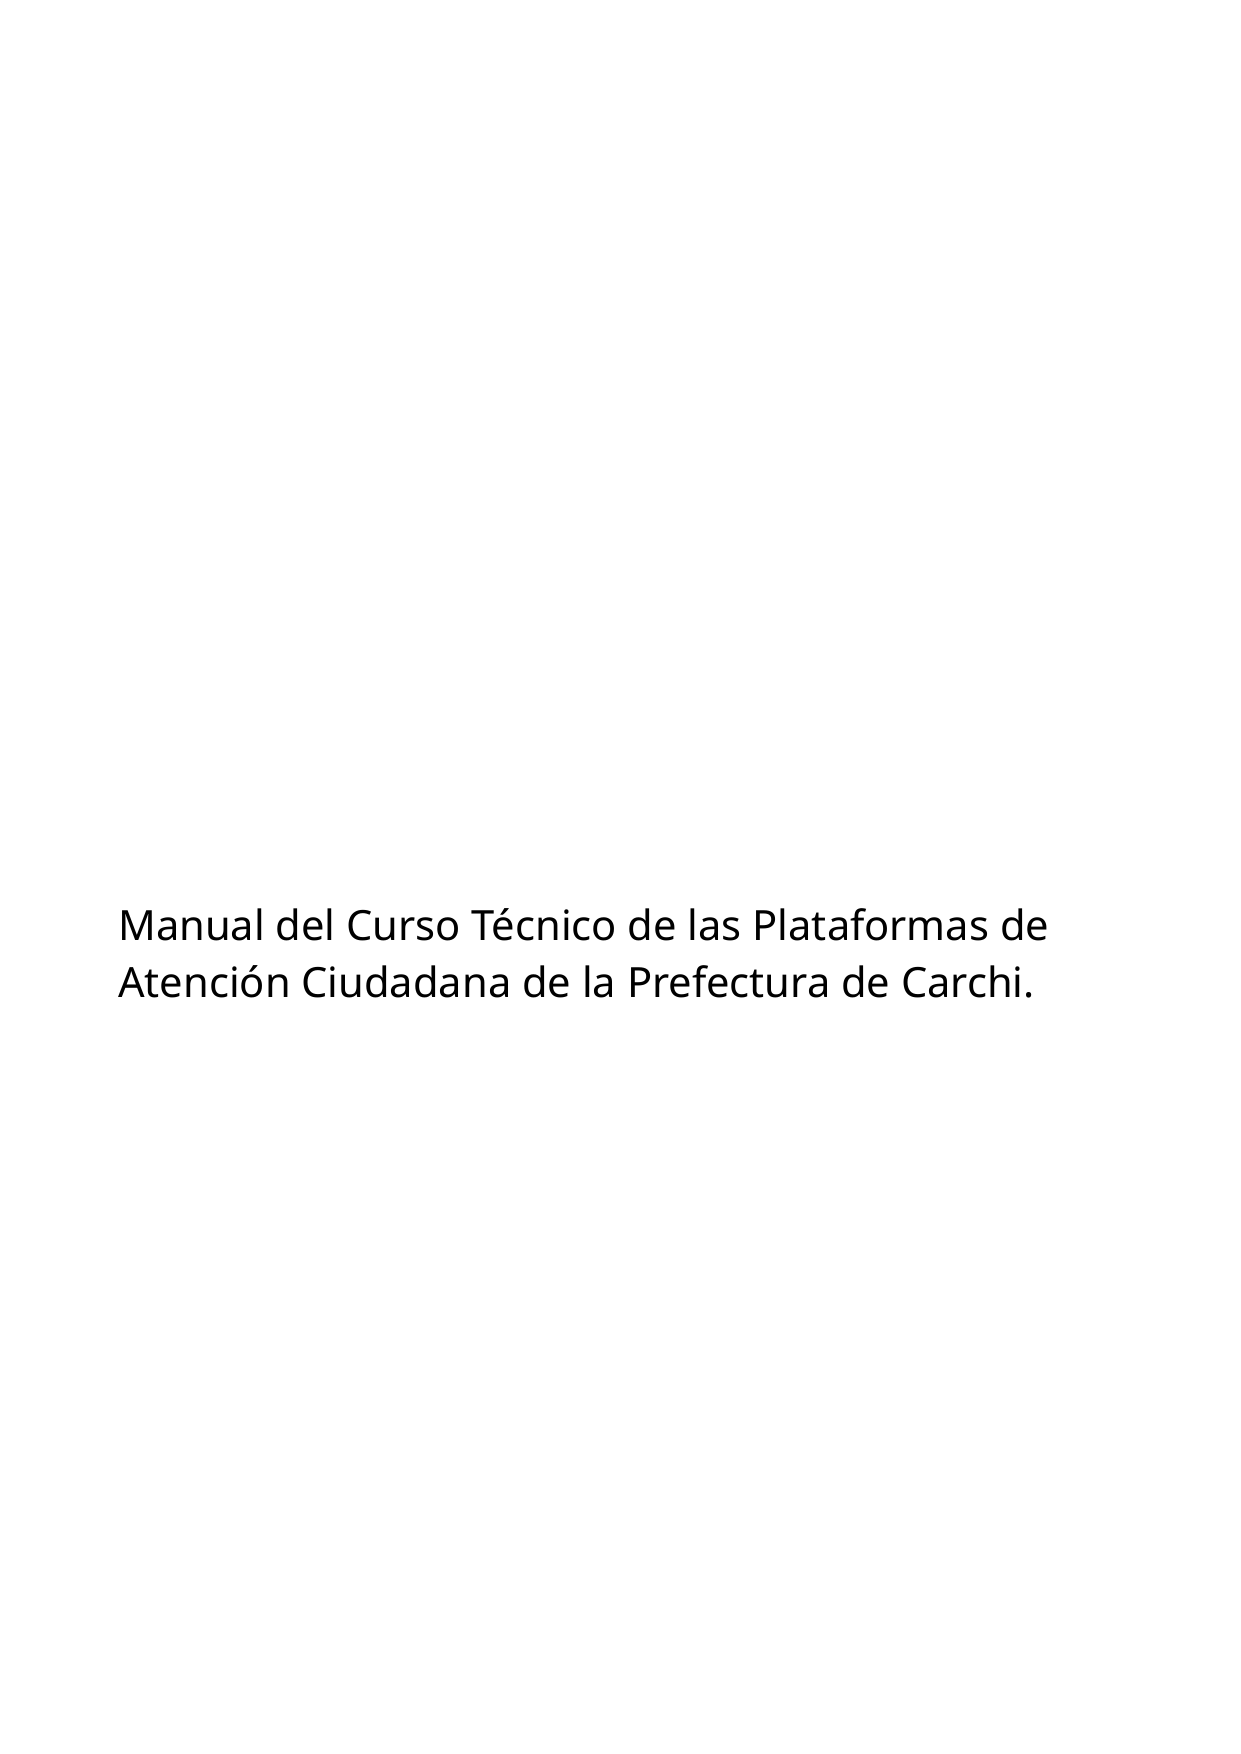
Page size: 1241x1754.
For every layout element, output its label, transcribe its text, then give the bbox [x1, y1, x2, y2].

title Manual del Curso Técnico de las Plataformas de Atención Ciudadana de la Prefectura de Carchi. [118, 896, 1122, 1009]
